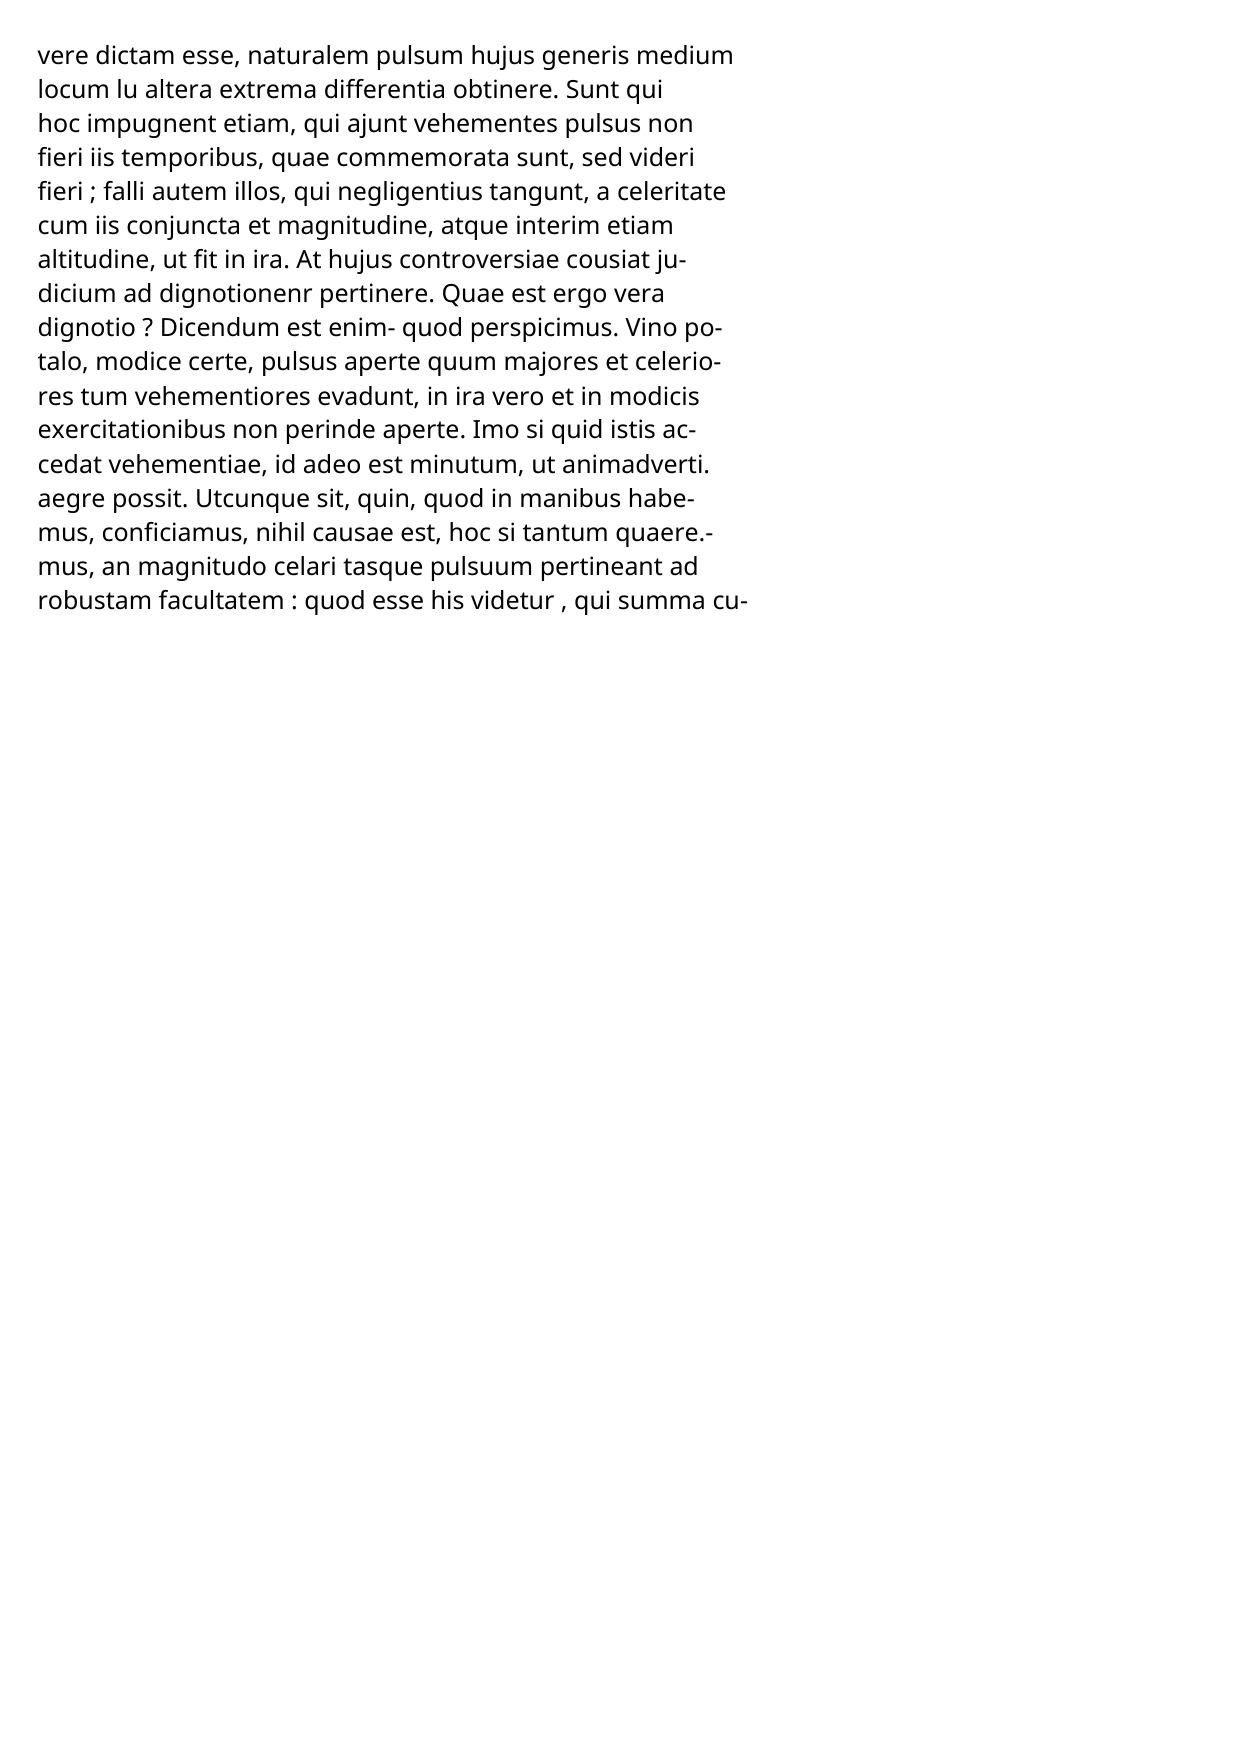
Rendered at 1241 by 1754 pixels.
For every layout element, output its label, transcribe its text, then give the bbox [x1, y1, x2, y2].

text vere dictam esse, naturalem pulsum hujus generis medium locum lu altera extrema differentia obtinere. Sunt qui hoc impugnent etiam, qui ajunt vehementes pulsus non fieri iis temporibus, quae commemorata sunt, sed videri fieri ; falli autem illos, qui negligentius tangunt, a celeritate cum iis conjuncta et magnitudine, atque interim etiam altitudine, ut fit in ira. At hujus controversiae cousiat ju- dicium ad dignotionenr pertinere. Quae est ergo vera dignotio ? Dicendum est enim- quod perspicimus. Vino po- talo, modice certe, pulsus aperte quum majores et celerio- res tum vehementiores evadunt, in ira vero et in modicis exercitationibus non perinde aperte. Imo si quid istis ac- cedat vehementiae, id adeo est minutum, ut animadverti. aegre possit. Utcunque sit, quin, quod in manibus habe- mus, conficiamus, nihil causae est, hoc si tantum quaere.- mus, an magnitudo celari tasque pulsuum pertineant ad robustam facultatem : quod esse his videtur , qui summa cu- [37, 37, 1203, 617]
